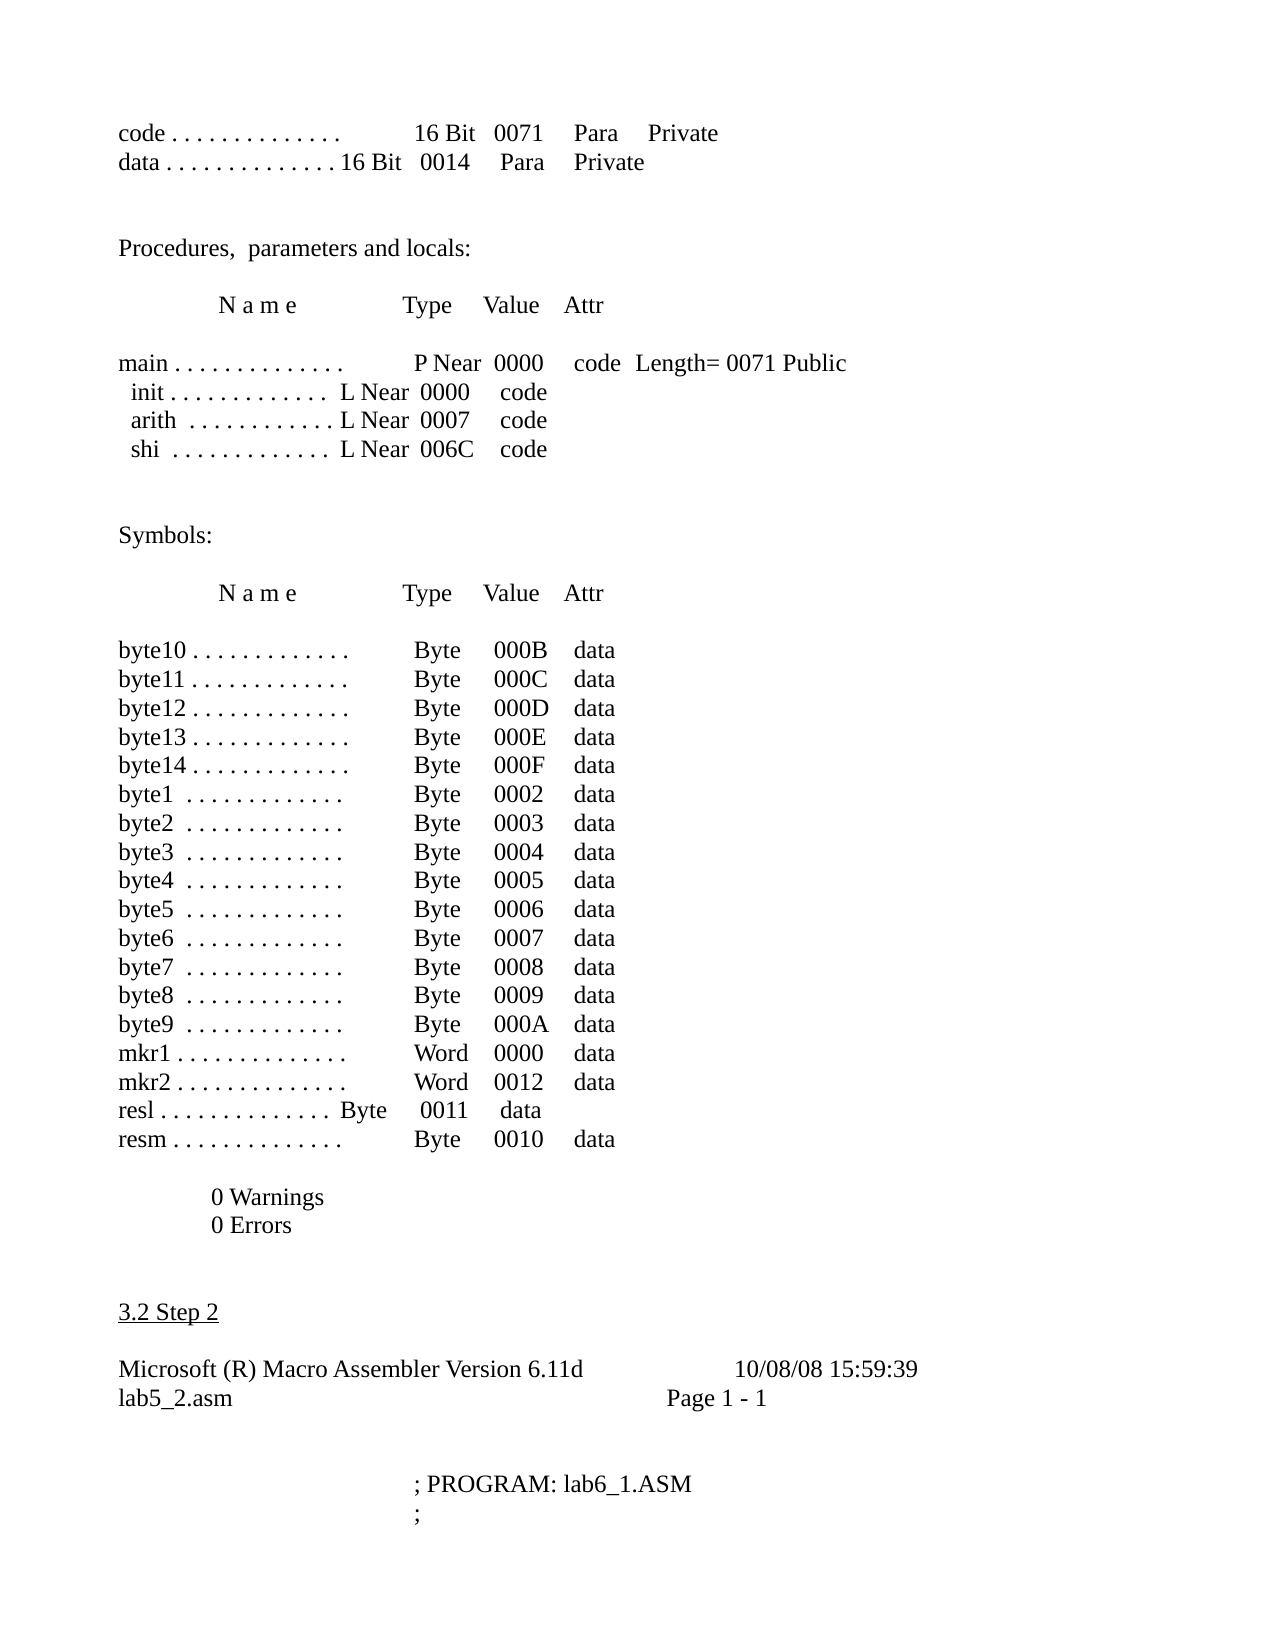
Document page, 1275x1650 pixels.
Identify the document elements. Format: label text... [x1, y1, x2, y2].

text data . . . . . . . . . . . . . . 16 Bit 0014 Para Private [118, 147, 1157, 176]
text resl . . . . . . . . . . . . . . Byte 0011 data [118, 1096, 1157, 1124]
text N a m e Type Value Attr [118, 578, 1157, 607]
text byte10 . . . . . . . . . . . . . Byte 000B data [118, 636, 1157, 664]
text mkr1 . . . . . . . . . . . . . . Word 0000 data [118, 1038, 1157, 1067]
text byte12 . . . . . . . . . . . . . Byte 000D data [118, 693, 1157, 722]
text byte1 . . . . . . . . . . . . . Byte 0002 data [118, 779, 1157, 808]
text main . . . . . . . . . . . . . . P Near 0000 code Length= 0071 Public [118, 348, 1157, 377]
text shi . . . . . . . . . . . . . L Near 006C code [118, 434, 1157, 463]
text byte9 . . . . . . . . . . . . . Byte 000A data [118, 1009, 1157, 1038]
text byte2 . . . . . . . . . . . . . Byte 0003 data [118, 808, 1157, 837]
text byte5 . . . . . . . . . . . . . Byte 0006 data [118, 894, 1157, 923]
text 3.2 Step 2 [118, 1297, 1157, 1326]
text byte11 . . . . . . . . . . . . . Byte 000C data [118, 664, 1157, 693]
text ; PROGRAM: lab6_1.ASM [118, 1469, 1157, 1498]
text byte3 . . . . . . . . . . . . . Byte 0004 data [118, 837, 1157, 866]
text 0 Warnings [118, 1182, 1157, 1211]
text byte8 . . . . . . . . . . . . . Byte 0009 data [118, 981, 1157, 1009]
text byte13 . . . . . . . . . . . . . Byte 000E data [118, 722, 1157, 751]
text Microsoft (R) Macro Assembler Version 6.11d 10/08/08 15:59:39 [118, 1354, 1157, 1383]
text byte6 . . . . . . . . . . . . . Byte 0007 data [118, 923, 1157, 952]
text resm . . . . . . . . . . . . . . Byte 0010 data [118, 1124, 1157, 1153]
text init . . . . . . . . . . . . . L Near 0000 code [118, 377, 1157, 406]
text byte7 . . . . . . . . . . . . . Byte 0008 data [118, 952, 1157, 981]
text code . . . . . . . . . . . . . . 16 Bit 0071 Para Private [118, 118, 1157, 147]
text Symbols: [118, 521, 1157, 549]
text lab5_2.asm Page 1 - 1 [118, 1383, 1157, 1412]
text 0 Errors [118, 1211, 1157, 1239]
text ; [118, 1498, 1157, 1527]
text byte4 . . . . . . . . . . . . . Byte 0005 data [118, 866, 1157, 894]
text byte14 . . . . . . . . . . . . . Byte 000F data [118, 751, 1157, 779]
text N a m e Type Value Attr [118, 291, 1157, 319]
text Procedures, parameters and locals: [118, 233, 1157, 262]
text arith . . . . . . . . . . . . L Near 0007 code [118, 406, 1157, 434]
text mkr2 . . . . . . . . . . . . . . Word 0012 data [118, 1067, 1157, 1096]
